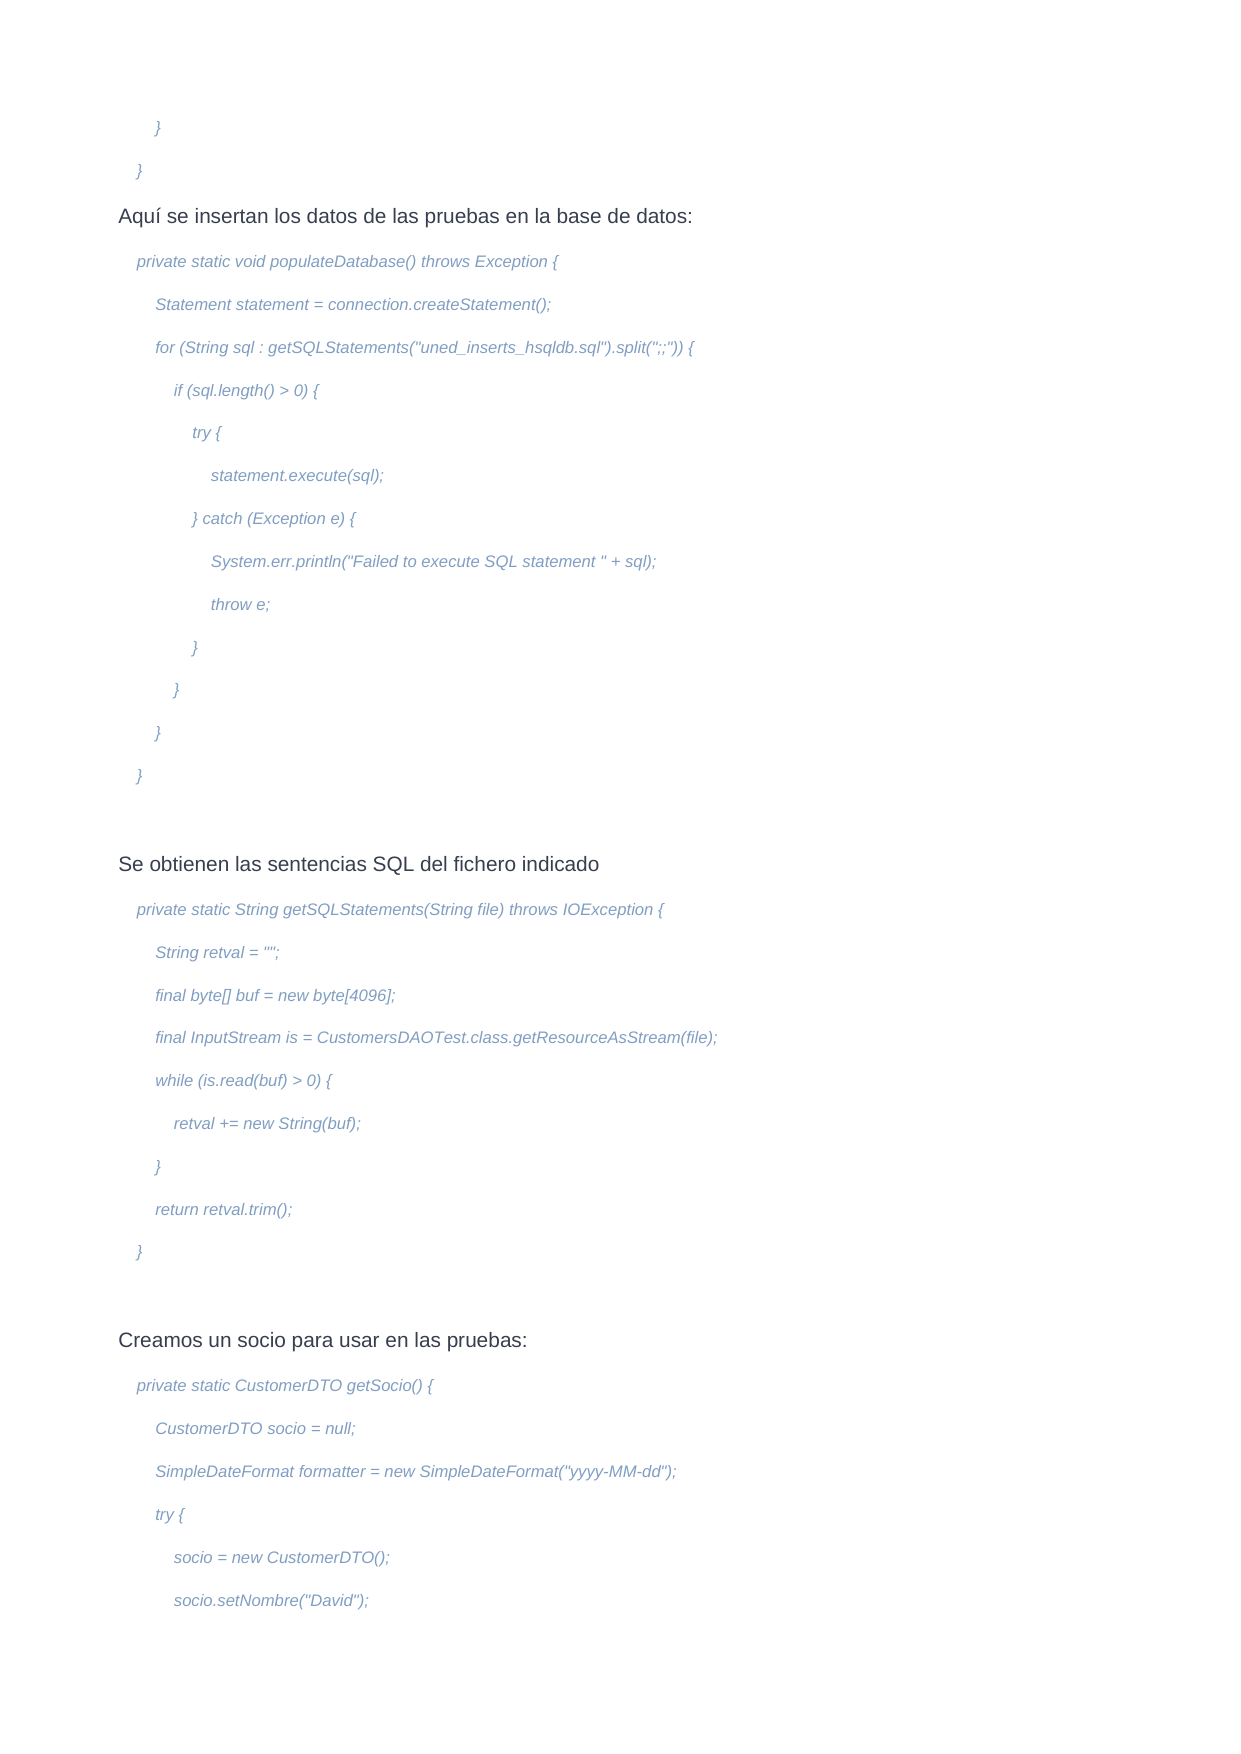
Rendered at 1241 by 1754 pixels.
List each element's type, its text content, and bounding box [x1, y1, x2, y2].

text Creamos un socio para usar en las pruebas: [118, 1328, 1122, 1352]
text try { [118, 423, 1122, 442]
text Se obtienen las sentencias SQL del fichero indicado [118, 851, 1122, 875]
text socio.setNombre("David"); [118, 1590, 1122, 1609]
text socio = new CustomerDTO(); [118, 1547, 1122, 1567]
text final InputStream is = CustomersDAOTest.class.getResourceAsStream(file); [118, 1028, 1122, 1047]
text return retval.trim(); [118, 1199, 1122, 1219]
text } [118, 1242, 1122, 1261]
text while (is.read(buf) > 0) { [118, 1071, 1122, 1090]
text System.err.println("Failed to execute SQL statement " + sql); [118, 552, 1122, 571]
text if (sql.length() > 0) { [118, 381, 1122, 400]
text SimpleDateFormat formatter = new SimpleDateFormat("yyyy-MM-dd"); [118, 1462, 1122, 1481]
text } [118, 723, 1122, 742]
text } [118, 637, 1122, 657]
text private static CustomerDTO getSocio() { [118, 1376, 1122, 1395]
text throw e; [118, 594, 1122, 614]
text private static void populateDatabase() throws Exception { [118, 252, 1122, 271]
text statement.execute(sql); [118, 466, 1122, 485]
text String retval = ""; [118, 943, 1122, 962]
text CustomerDTO socio = null; [118, 1419, 1122, 1438]
text } [118, 1157, 1122, 1176]
text } catch (Exception e) { [118, 509, 1122, 528]
text } [118, 161, 1122, 180]
text } [118, 680, 1122, 699]
text retval += new String(buf); [118, 1114, 1122, 1133]
text Statement statement = connection.createStatement(); [118, 295, 1122, 314]
text } [118, 766, 1122, 785]
text for (String sql : getSQLStatements("uned_inserts_hsqldb.sql").split(";;")) { [118, 338, 1122, 357]
text private static String getSQLStatements(String file) throws IOException { [118, 900, 1122, 919]
text final byte[] buf = new byte[4096]; [118, 985, 1122, 1004]
text } [118, 118, 1122, 137]
text try { [118, 1505, 1122, 1524]
text Aquí se insertan los datos de las pruebas en la base de datos: [118, 204, 1122, 228]
